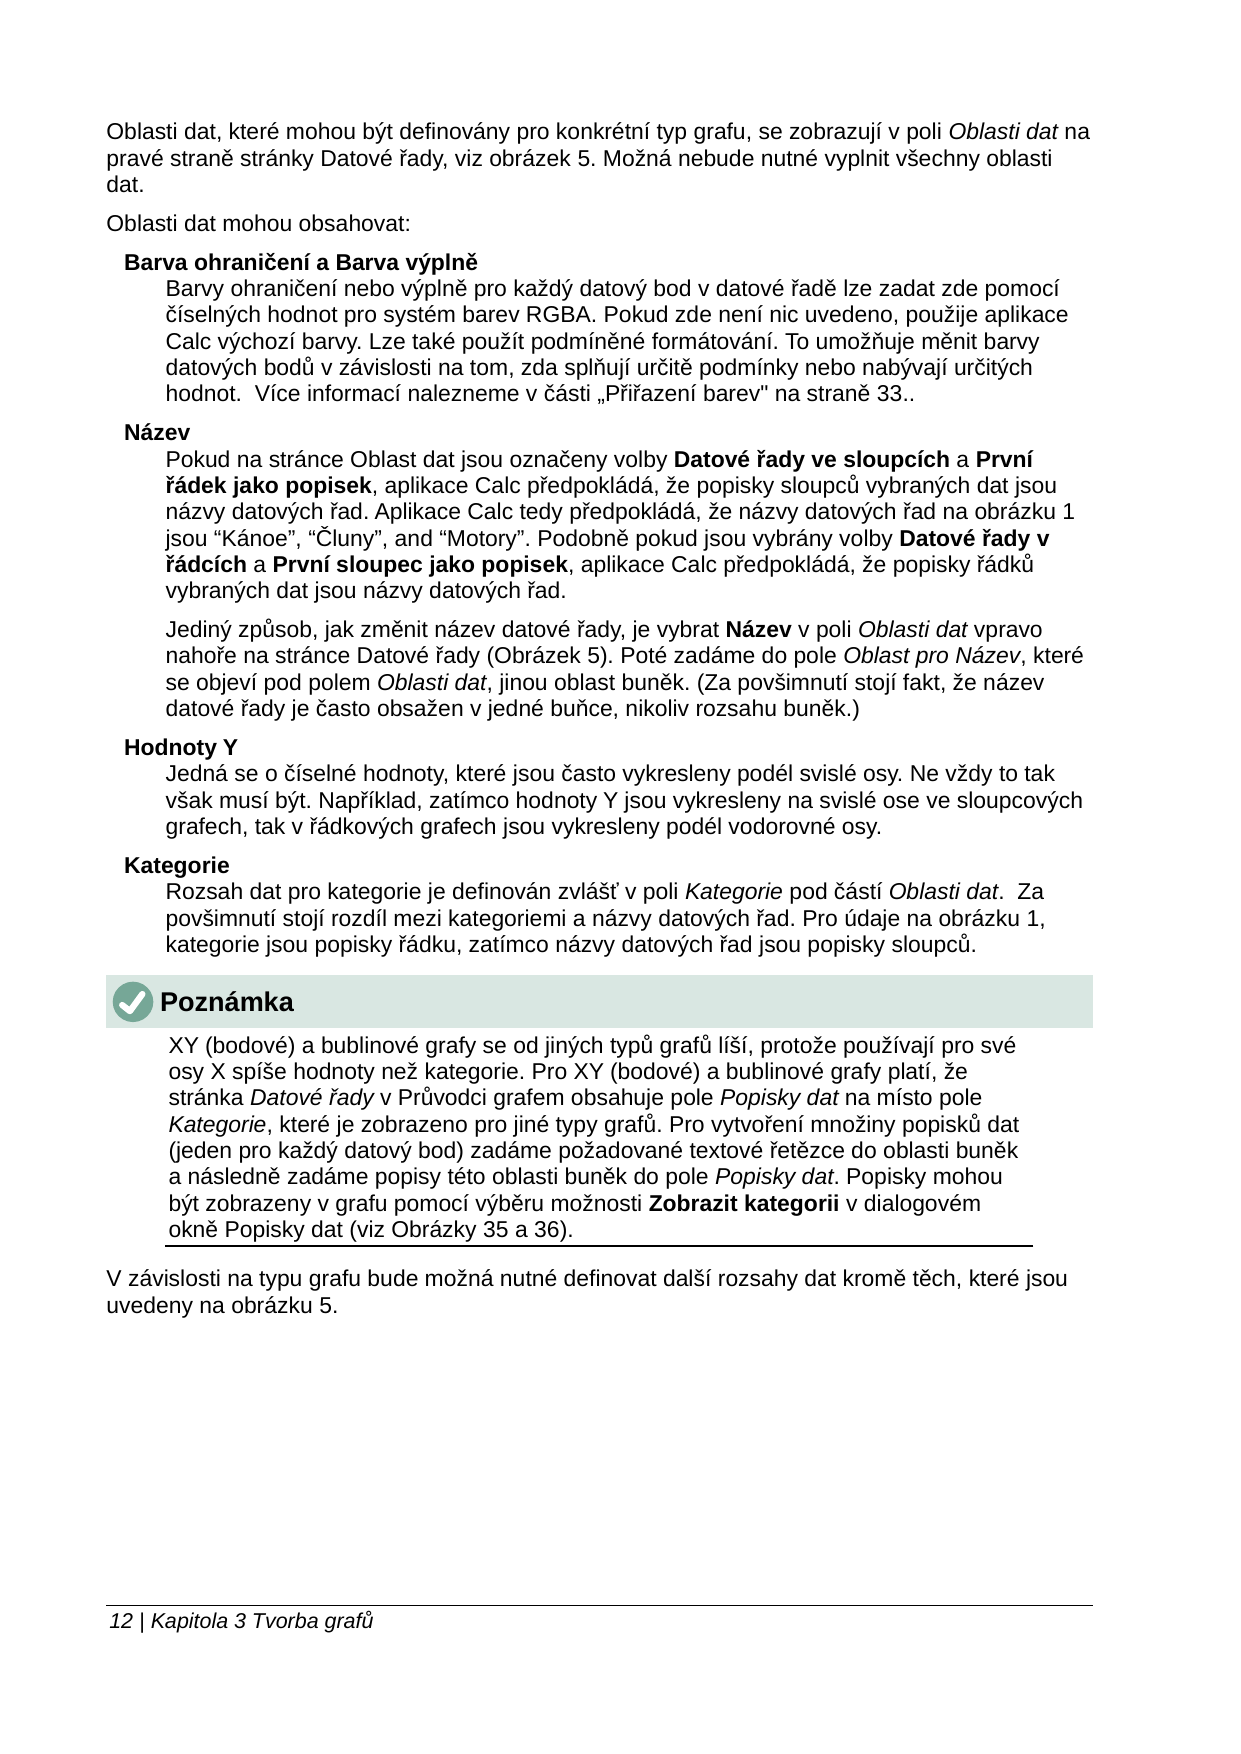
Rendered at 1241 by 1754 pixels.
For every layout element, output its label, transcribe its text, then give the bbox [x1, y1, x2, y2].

text Barvy ohraničení nebo výplně pro každý datový bod v datové řadě lze zadat zde pomocí číselných hodnot pro systém barev RGBA. Pokud zde není nic uvedeno, použije aplikace Calc výchozí barvy. Lze také použít podmíněné formátování. To umožňuje měnit barvy datových bodů v závislosti na tom, zda splňují určitě podmínky nebo nabývají určitých hodnot. Více informací nalezneme v části „Přiřazení barev" na straně 30.. [165, 275, 1093, 407]
text Oblasti dat, které mohou být definovány pro konkrétní typ grafu, se zobrazují v poli Oblasti dat na pravé straně stránky Datové řady, viz obrázek 5. Možná nebude nutné vyplnit všechny oblasti dat. [106, 118, 1093, 197]
text Pokud na stránce Oblast dat jsou označeny volby Datové řady ve sloupcích a První řádek jako popisek, aplikace Calc předpokládá, že popisky sloupců vybraných dat jsou názvy datových řad. Aplikace Calc tedy předpokládá, že názvy datových řad na obrázku 1 jsou “Kánoe”, “Čluny”, and “Motory”. Podobně pokud jsou vybrány volby Datové řady v řádcích a První sloupec jako popisek, aplikace Calc předpokládá, že popisky řádků vybraných dat jsou názvy datových řad. [165, 446, 1093, 604]
text Hodnoty Y [124, 734, 1093, 760]
text XY (bodové) a bublinové grafy se od jiných typů grafů líší, protože používají pro své osy X spíše hodnoty než kategorie. Pro XY (bodové) a bublinové grafy platí, že stránka Datové řady v Průvodci grafem obsahuje pole Popisky dat na místo pole Kategorie, které je zobrazeno pro jiné typy grafů. Pro vytvoření množiny popisků dat (jeden pro každý datový bod) zadáme požadované textové řetězce do oblasti buněk a následně zadáme popisy této oblasti buněk do pole Popisky dat. Popisky mohou být zobrazeny v grafu pomocí výběru možnosti Zobrazit kategorii v dialogovém okně Popisky dat (viz Obrázky 35 a 36). [165, 1028, 1033, 1245]
subtitle Poznámka [106, 975, 1093, 1028]
text Název [124, 419, 1093, 446]
text Jediný způsob, jak změnit název datové řady, je vybrat Název v poli Oblasti dat vpravo nahoře na stránce Datové řady (Obrázek 5). Poté zadáme do pole Oblast pro Název, které se objeví pod polem Oblasti dat, jinou oblast buněk. (Za povšimnutí stojí fakt, že název datové řady je často obsažen v jedné buňce, nikoliv rozsahu buněk.) [165, 616, 1093, 722]
text Kategorie [124, 852, 1093, 878]
text Barva ohraničení a Barva výplně [124, 248, 1093, 275]
text Rozsah dat pro kategorie je definován zvlášť v poli Kategorie pod částí Oblasti dat. Za povšimnutí stojí rozdíl mezi kategoriemi a názvy datových řad. Pro údaje na obrázku 1, kategorie jsou popisky řádku, zatímco názvy datových řad jsou popisky sloupců. [165, 878, 1093, 957]
text V závislosti na typu grafu bude možná nutné definovat další rozsahy dat kromě těch, které jsou uvedeny na obrázku 5. [106, 1265, 1093, 1318]
text Jedná se o číselné hodnoty, které jsou často vykresleny podél svislé osy. Ne vždy to tak však musí být. Například, zatímco hodnoty Y jsou vykresleny na svislé ose ve sloupcových grafech, tak v řádkových grafech jsou vykresleny podél vodorovné osy. [165, 760, 1093, 839]
text Oblasti dat mohou obsahovat: [106, 210, 1093, 236]
